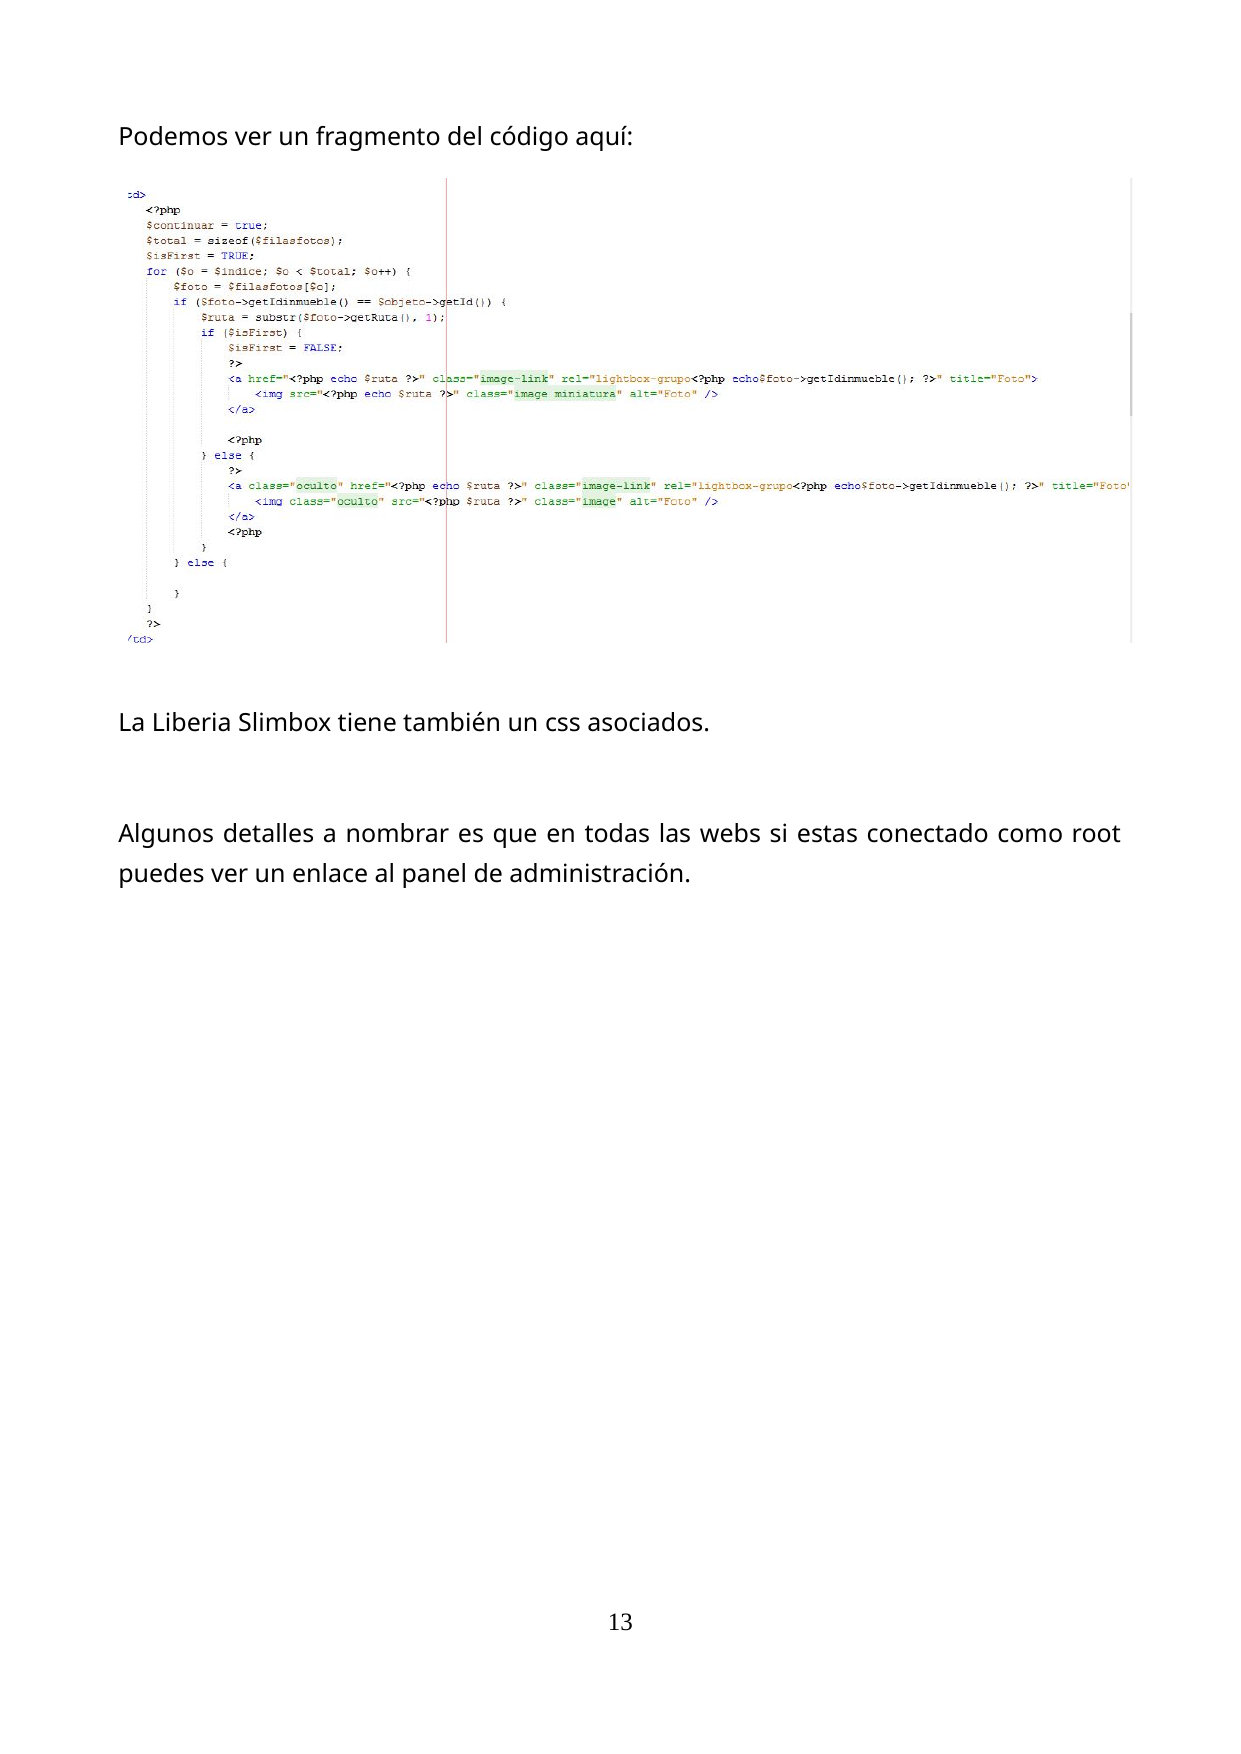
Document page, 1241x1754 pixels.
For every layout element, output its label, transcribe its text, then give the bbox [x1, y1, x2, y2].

text La Liberia Slimbox tiene también un css asociados. [118, 704, 1122, 738]
text Podemos ver un fragmento del código aquí: [118, 118, 1122, 152]
picture [128, 178, 1133, 643]
text Algunos detalles a nombrar es que en todas las webs si estas conectado como root puedes ver un enlace al panel de administración. [118, 815, 1122, 890]
